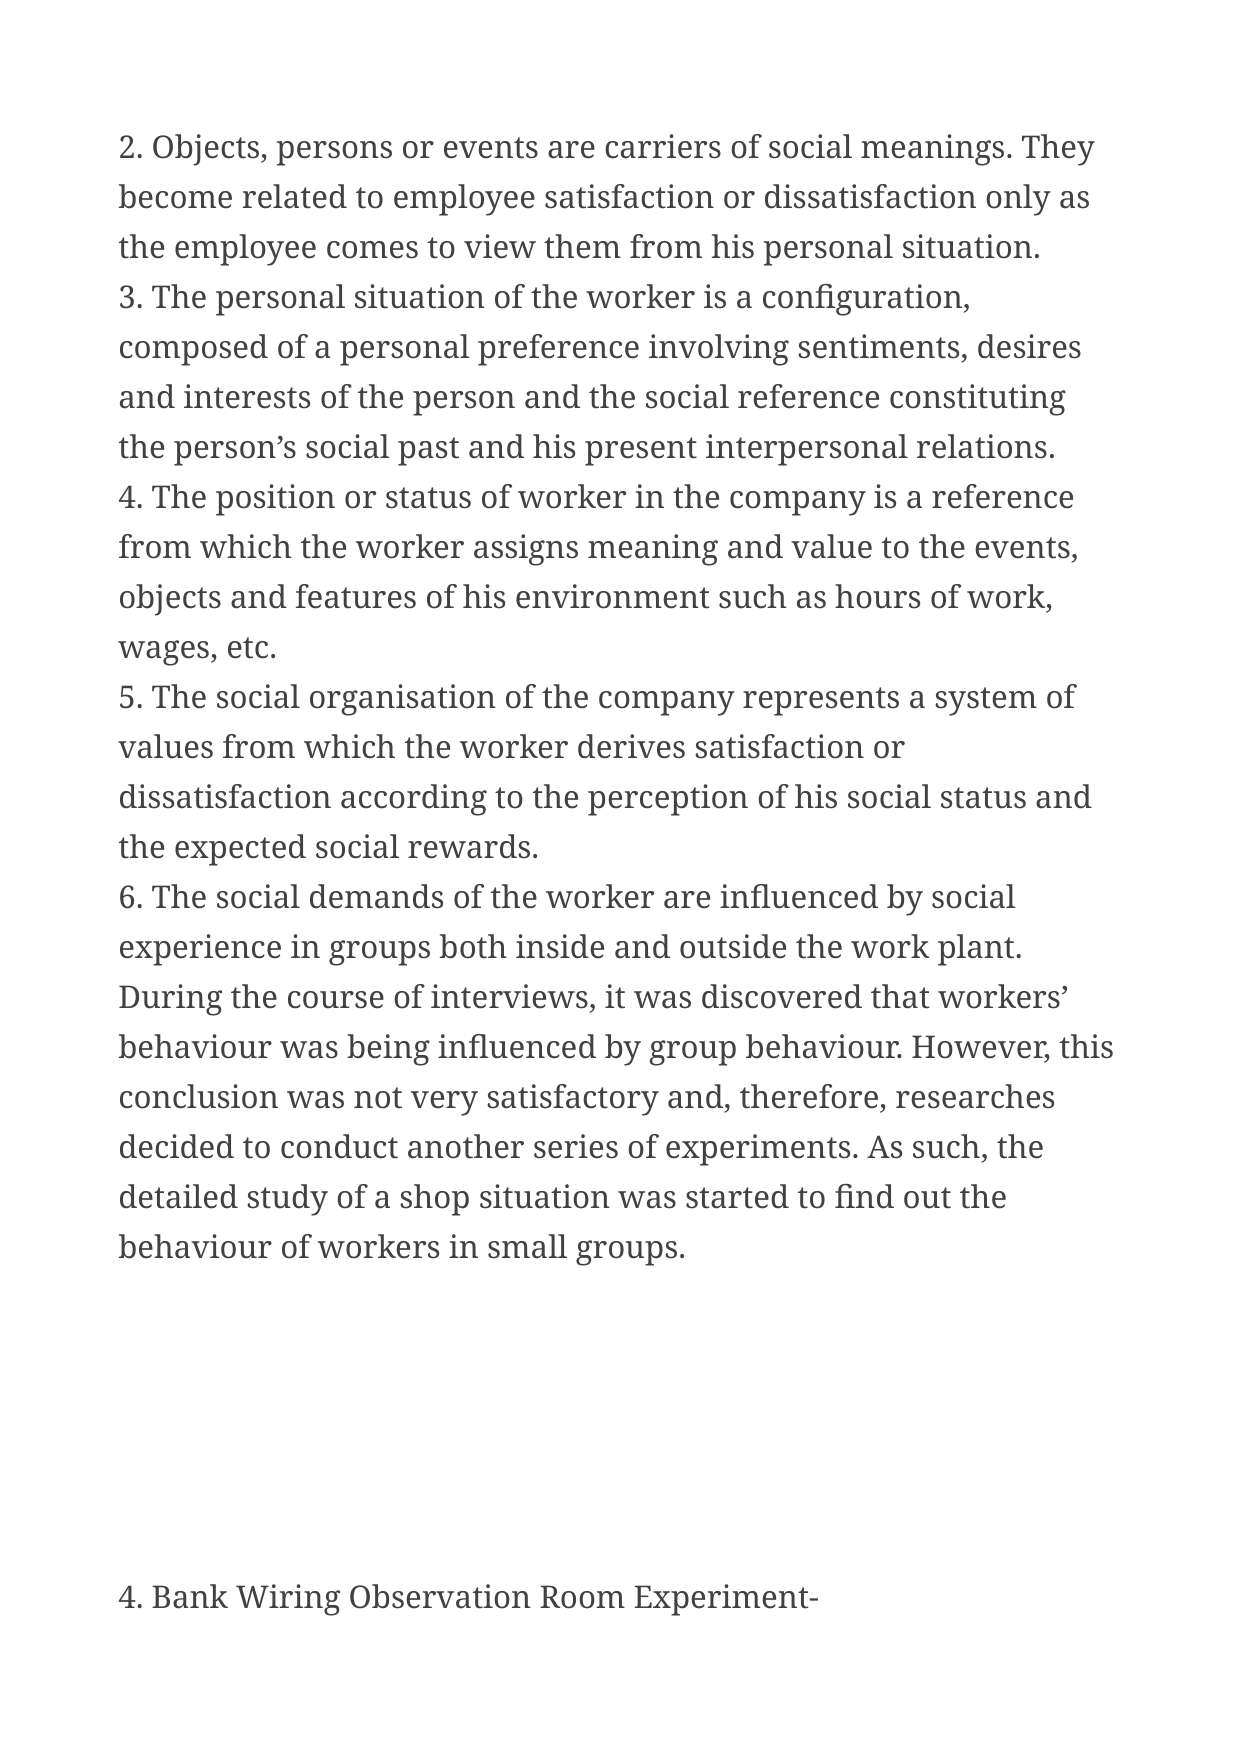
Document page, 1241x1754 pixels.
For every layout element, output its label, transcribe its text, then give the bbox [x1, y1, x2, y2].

text 2. Objects, persons or events are carriers of social meanings. They become related to employee satisfaction or dissatisfaction only as the employee comes to view them from his personal situation. [118, 118, 1122, 268]
text During the course of interviews, it was discovered that workers’ behaviour was being influenced by group behaviour. However, this conclusion was not very satisfactory and, therefore, researches decided to conduct another series of experiments. As such, the detailed study of a shop situation was started to find out the behaviour of workers in small groups. [118, 968, 1122, 1268]
text 4. Bank Wiring Observation Room Experiment- [118, 1568, 1122, 1618]
text 3. The personal situation of the worker is a configuration, composed of a personal preference involving sentiments, desires and interests of the person and the social reference constituting the person’s social past and his present interpersonal relations. [118, 268, 1122, 468]
text 5. The social organisation of the company represents a system of values from which the worker derives satisfaction or dissatisfaction according to the perception of his social status and the expected social rewards. [118, 668, 1122, 868]
text 4. The position or status of worker in the company is a reference from which the worker assigns meaning and value to the events, objects and features of his environment such as hours of work, wages, etc. [118, 468, 1122, 668]
text 6. The social demands of the worker are influenced by social experience in groups both inside and outside the work plant. [118, 868, 1122, 968]
